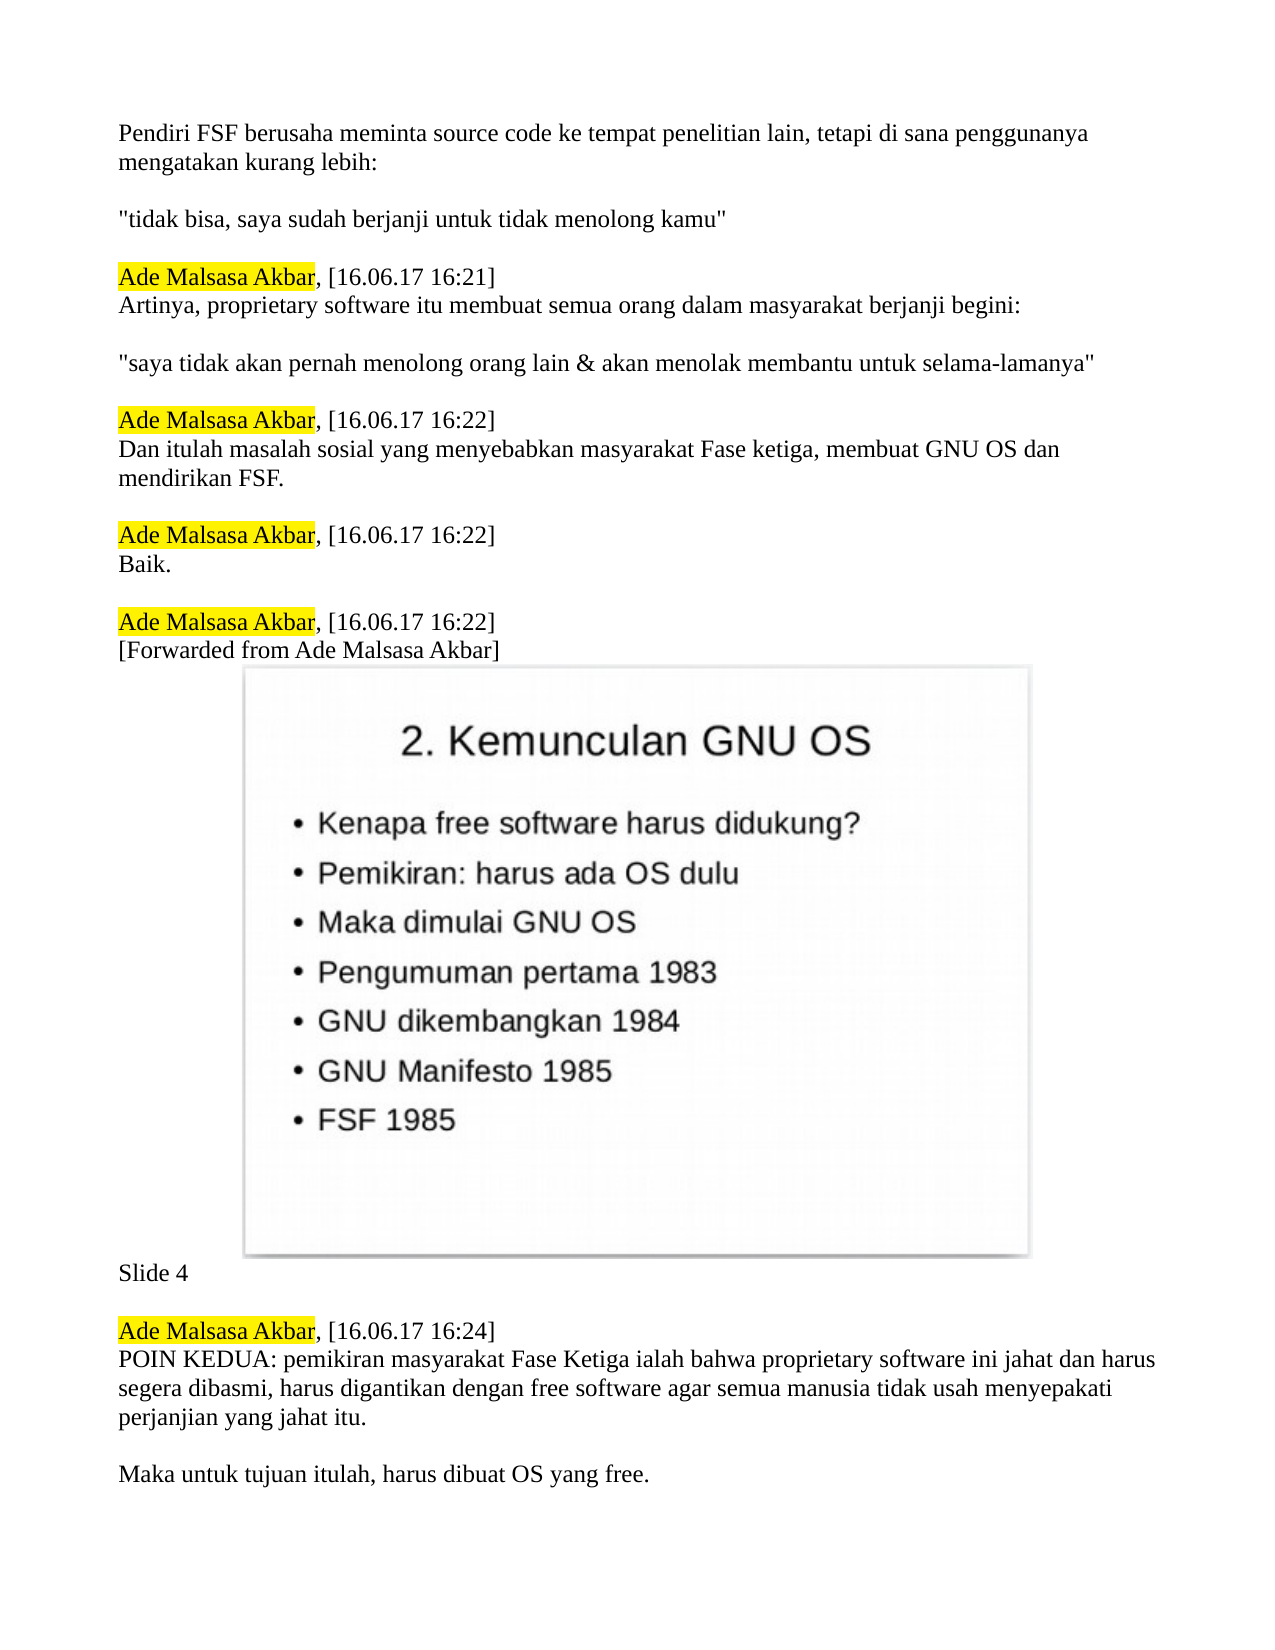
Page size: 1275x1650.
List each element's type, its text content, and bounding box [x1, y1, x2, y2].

text Ade Malsasa Akbar, [16.06.17 16:24] [118, 1316, 1157, 1344]
text Baik. [118, 549, 1157, 578]
picture [241, 664, 1034, 1259]
text Artinya, proprietary software itu membuat semua orang dalam masyarakat berjanji begini: [118, 291, 1157, 319]
text Ade Malsasa Akbar, [16.06.17 16:22] [118, 521, 1157, 549]
text "tidak bisa, saya sudah berjanji untuk tidak menolong kamu" [118, 204, 1157, 233]
text Ade Malsasa Akbar, [16.06.17 16:22] [118, 607, 1157, 636]
text Slide 4 [118, 664, 1157, 1287]
text Dan itulah masalah sosial yang menyebabkan masyarakat Fase ketiga, membuat GNU OS dan mendirikan FSF. [118, 434, 1157, 492]
text Pendiri FSF berusaha meminta source code ke tempat penelitian lain, tetapi di sana penggunanya mengatakan kurang lebih: [118, 118, 1157, 176]
text "saya tidak akan pernah menolong orang lain & akan menolak membantu untuk selama-lamanya" [118, 348, 1157, 377]
text Maka untuk tujuan itulah, harus dibuat OS yang free. [118, 1459, 1157, 1488]
text [Forwarded from Ade Malsasa Akbar] [118, 636, 1157, 664]
text Ade Malsasa Akbar, [16.06.17 16:21] [118, 262, 1157, 291]
text Ade Malsasa Akbar, [16.06.17 16:22] [118, 406, 1157, 434]
text POIN KEDUA: pemikiran masyarakat Fase Ketiga ialah bahwa proprietary software ini jahat dan harus segera dibasmi, harus digantikan dengan free software agar semua manusia tidak usah menyepakati perjanjian yang jahat itu. [118, 1344, 1157, 1431]
